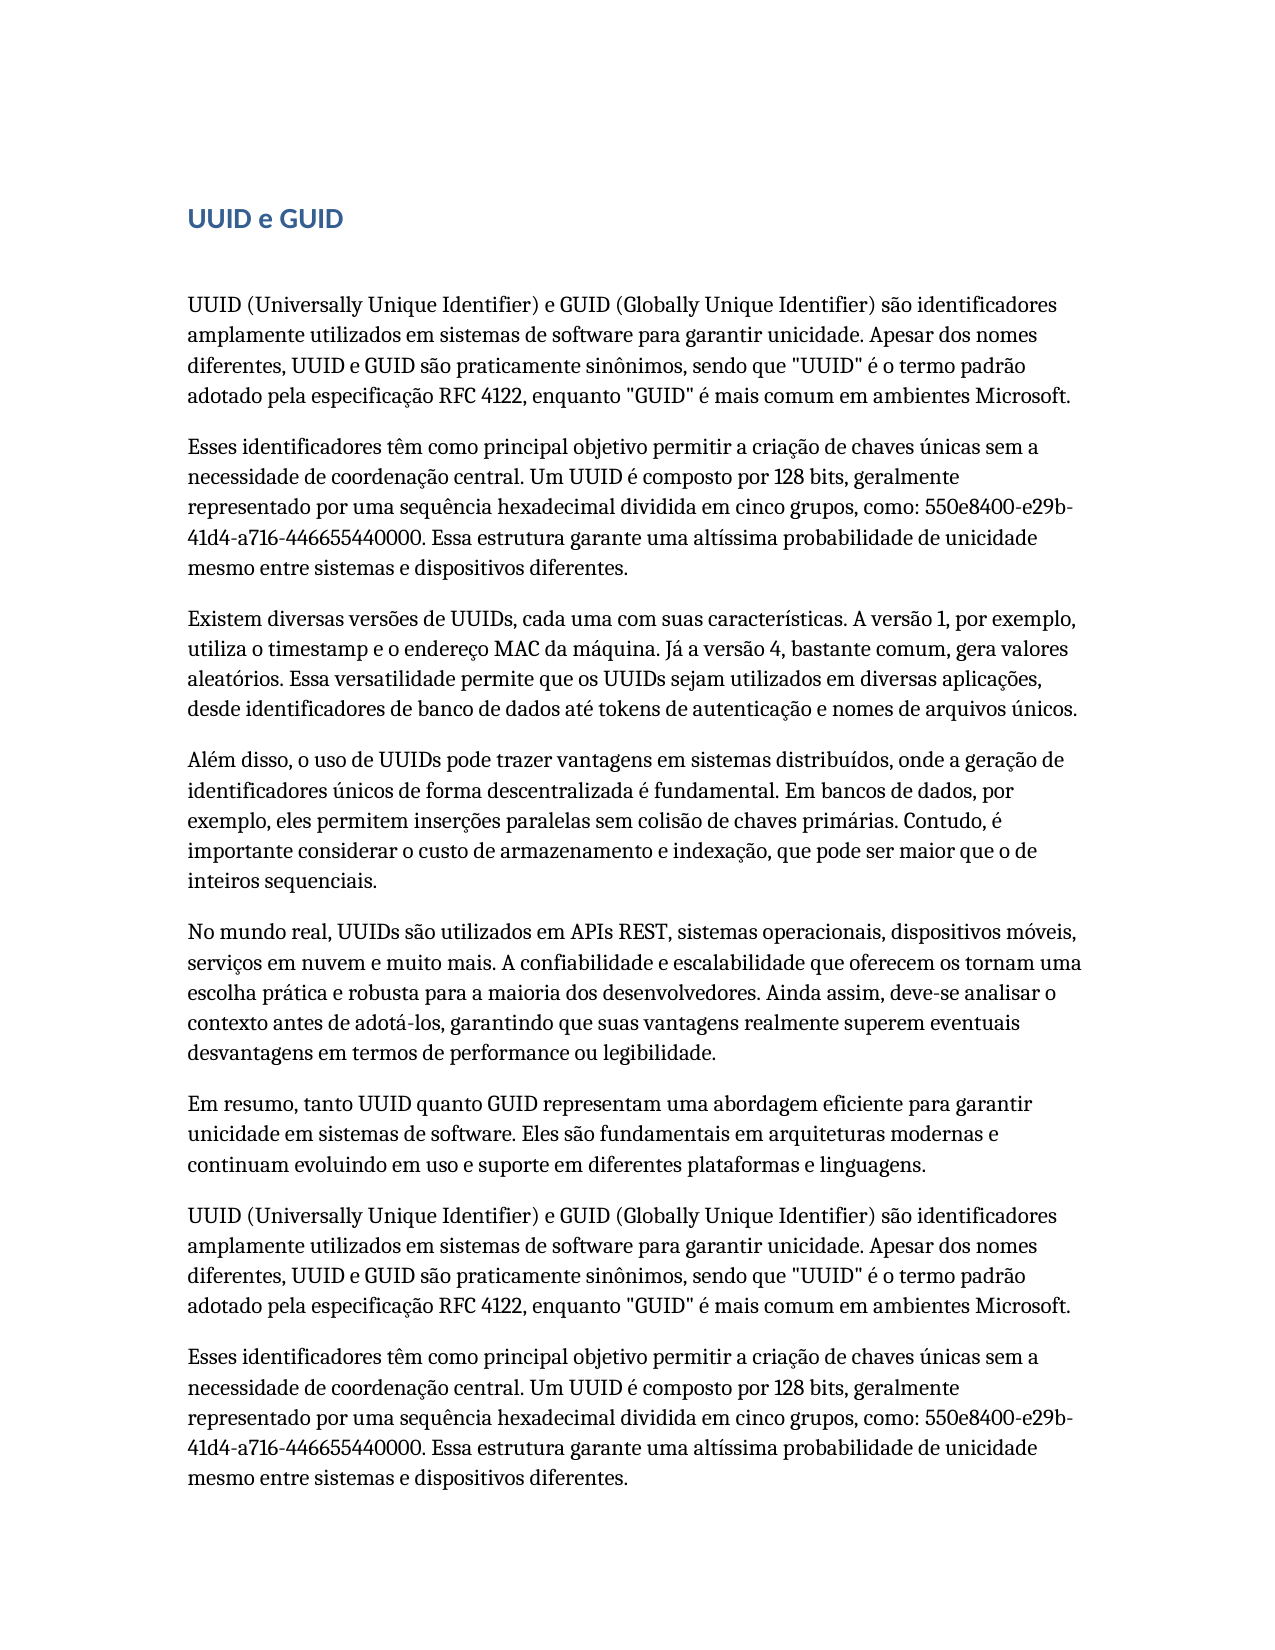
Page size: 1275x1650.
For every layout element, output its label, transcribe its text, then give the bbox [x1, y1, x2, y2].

text Existem diversas versões de UUIDs, cada uma com suas características. A versão 1, por exemplo, utiliza o timestamp e o endereço MAC da máquina. Já a versão 4, bastante comum, gera valores aleatórios. Essa versatilidade permite que os UUIDs sejam utilizados em diversas aplicações, desde identificadores de banco de dados até tokens de autenticação e nomes de arquivos únicos. [187, 606, 1087, 722]
text No mundo real, UUIDs são utilizados em APIs REST, sistemas operacionais, dispositivos móveis, serviços em nuvem e muito mais. A confiabilidade e escalabilidade que oferecem os tornam uma escolha prática e robusta para a maioria dos desenvolvedores. Ainda assim, deve-se analisar o contexto antes de adotá-los, garantindo que suas vantagens realmente superem eventuais desvantagens em termos de performance ou legibilidade. [187, 919, 1087, 1066]
text Em resumo, tanto UUID quanto GUID representam uma abordagem eficiente para garantir unicidade em sistemas de software. Eles são fundamentais em arquiteturas modernas e continuam evoluindo em uso e suporte em diferentes plataformas e linguagens. [187, 1091, 1087, 1178]
text UUID (Universally Unique Identifier) e GUID (Globally Unique Identifier) são identificadores amplamente utilizados em sistemas de software para garantir unicidade. Apesar dos nomes diferentes, UUID e GUID são praticamente sinônimos, sendo que "UUID" é o termo padrão adotado pela especificação RFC 4122, enquanto "GUID" é mais comum em ambientes Microsoft. [187, 292, 1087, 409]
text Esses identificadores têm como principal objetivo permitir a criação de chaves únicas sem a necessidade de coordenação central. Um UUID é composto por 128 bits, geralmente representado por uma sequência hexadecimal dividida em cinco grupos, como: 550e8400-e29b-41d4-a716-446655440000. Essa estrutura garante uma altíssima probabilidade de unicidade mesmo entre sistemas e dispositivos diferentes. [187, 434, 1087, 581]
text UUID (Universally Unique Identifier) e GUID (Globally Unique Identifier) são identificadores amplamente utilizados em sistemas de software para garantir unicidade. Apesar dos nomes diferentes, UUID e GUID são praticamente sinônimos, sendo que "UUID" é o termo padrão adotado pela especificação RFC 4122, enquanto "GUID" é mais comum em ambientes Microsoft. [187, 1202, 1087, 1319]
text Além disso, o uso de UUIDs pode trazer vantagens em sistemas distribuídos, onde a geração de identificadores únicos de forma descentralizada é fundamental. Em bancos de dados, por exemplo, eles permitem inserções paralelas sem colisão de chaves primárias. Contudo, é importante considerar o custo de armazenamento e indexação, que pode ser maior que o de inteiros sequenciais. [187, 747, 1087, 894]
text Esses identificadores têm como principal objetivo permitir a criação de chaves únicas sem a necessidade de coordenação central. Um UUID é composto por 128 bits, geralmente representado por uma sequência hexadecimal dividida em cinco grupos, como: 550e8400-e29b-41d4-a716-446655440000. Essa estrutura garante uma altíssima probabilidade de unicidade mesmo entre sistemas e dispositivos diferentes. [187, 1344, 1087, 1491]
subtitle UUID e GUID [187, 200, 1087, 236]
